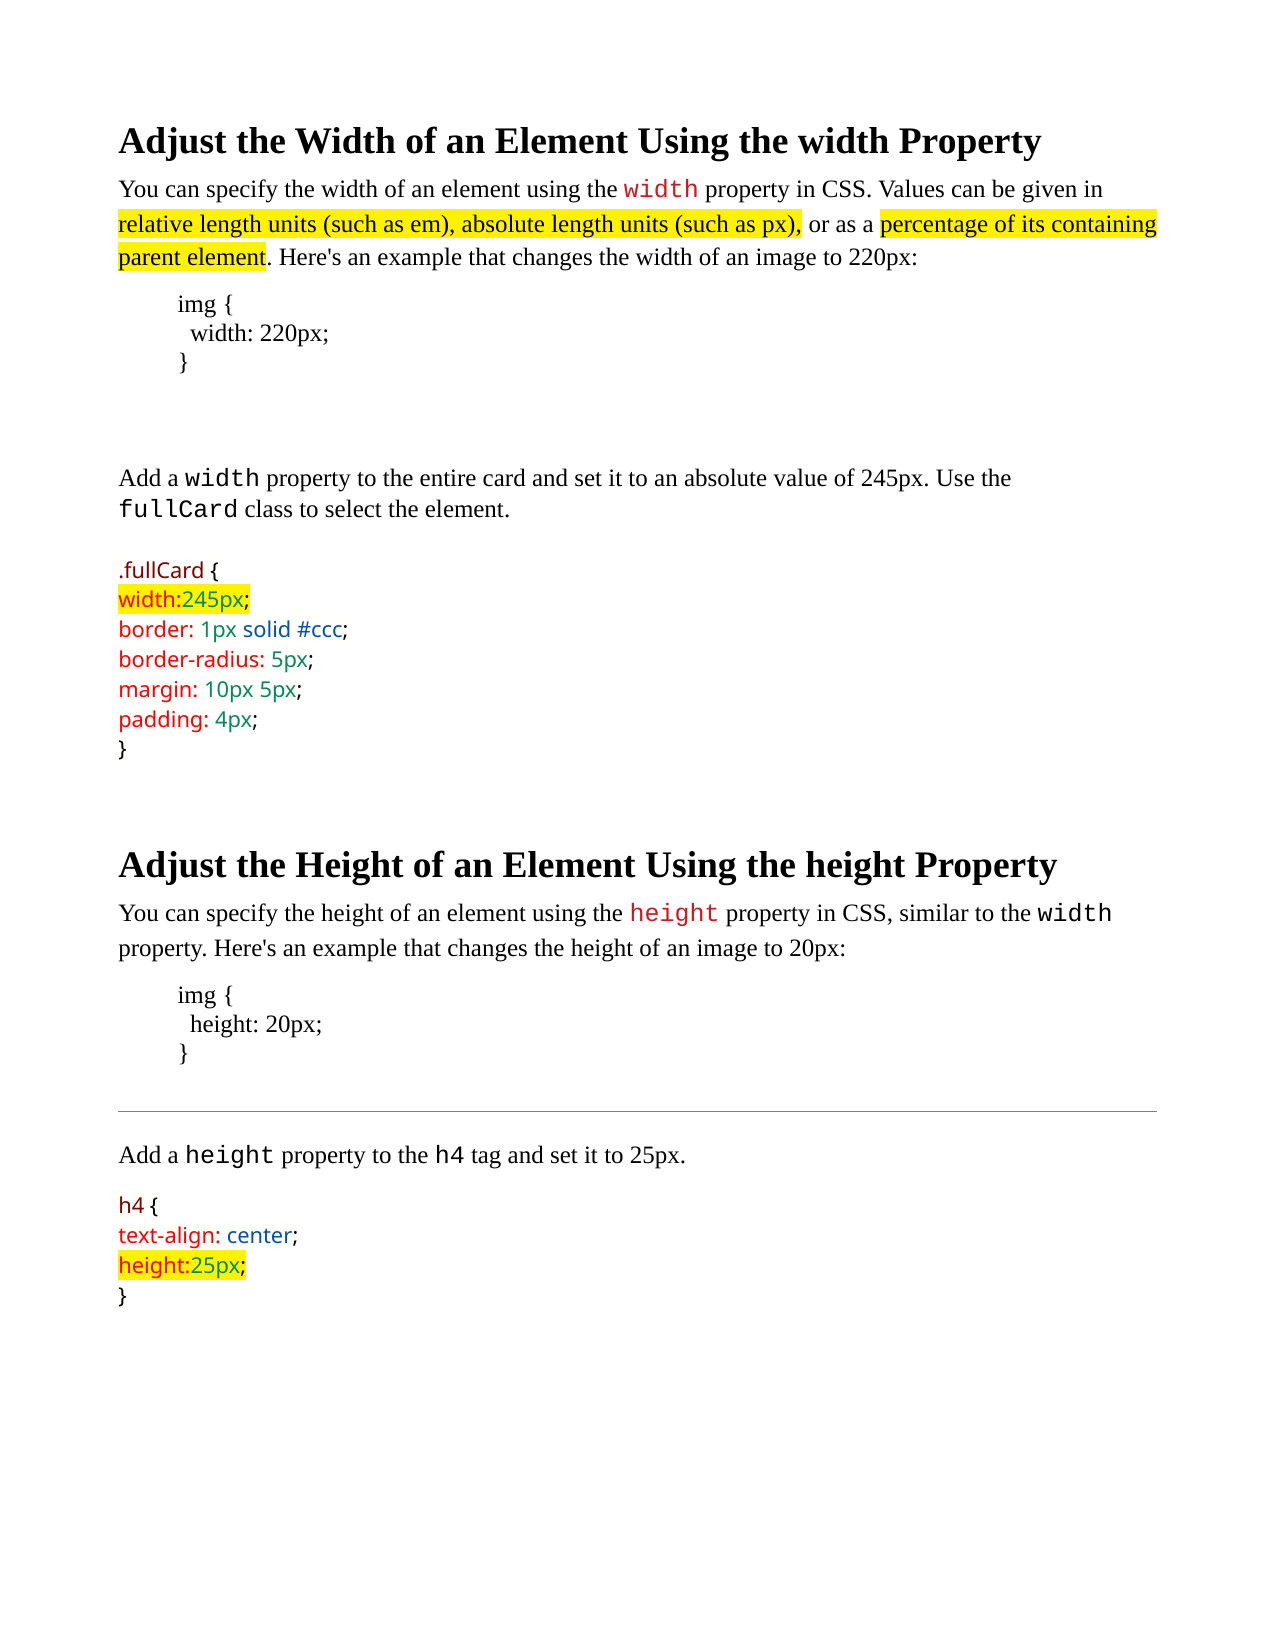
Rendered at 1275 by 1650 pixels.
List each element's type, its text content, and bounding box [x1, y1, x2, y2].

text } [118, 733, 1157, 763]
text border-radius: 5px; [118, 644, 1157, 674]
text You can specify the width of an element using the width property in CSS. Values can be given in relative length units (such as em), absolute length units (such as px), or as a percentage of its containing parent element. Here's an example that changes the width of an image to 220px: [118, 174, 1157, 271]
text You can specify the height of an element using the height property in CSS, similar to the width property. Here's an example that changes the height of an image to 20px: [118, 898, 1157, 962]
text } [118, 1280, 1157, 1309]
text img { width: 220px; } [177, 289, 1098, 376]
text img { height: 20px; } [177, 981, 1098, 1067]
text text-align: center; [118, 1220, 1157, 1250]
text .fullCard { [118, 554, 1098, 584]
text border: 1px solid #ccc; [118, 614, 1157, 644]
text height:25px; [118, 1250, 1157, 1280]
text Add a width property to the entire card and set it to an absolute value of 245px. Use the fullCard class to select the element. [118, 463, 1098, 525]
text Add a height property to the h4 tag and set it to 25px. [118, 1140, 1157, 1171]
text margin: 10px 5px; [118, 674, 1157, 703]
text h4 { [118, 1190, 1098, 1220]
subtitle Adjust the Width of an Element Using the width Property [118, 118, 1157, 161]
subtitle Adjust the Height of an Element Using the height Property [118, 842, 1098, 885]
text padding: 4px; [118, 703, 1157, 733]
text width:245px; [118, 584, 1157, 614]
